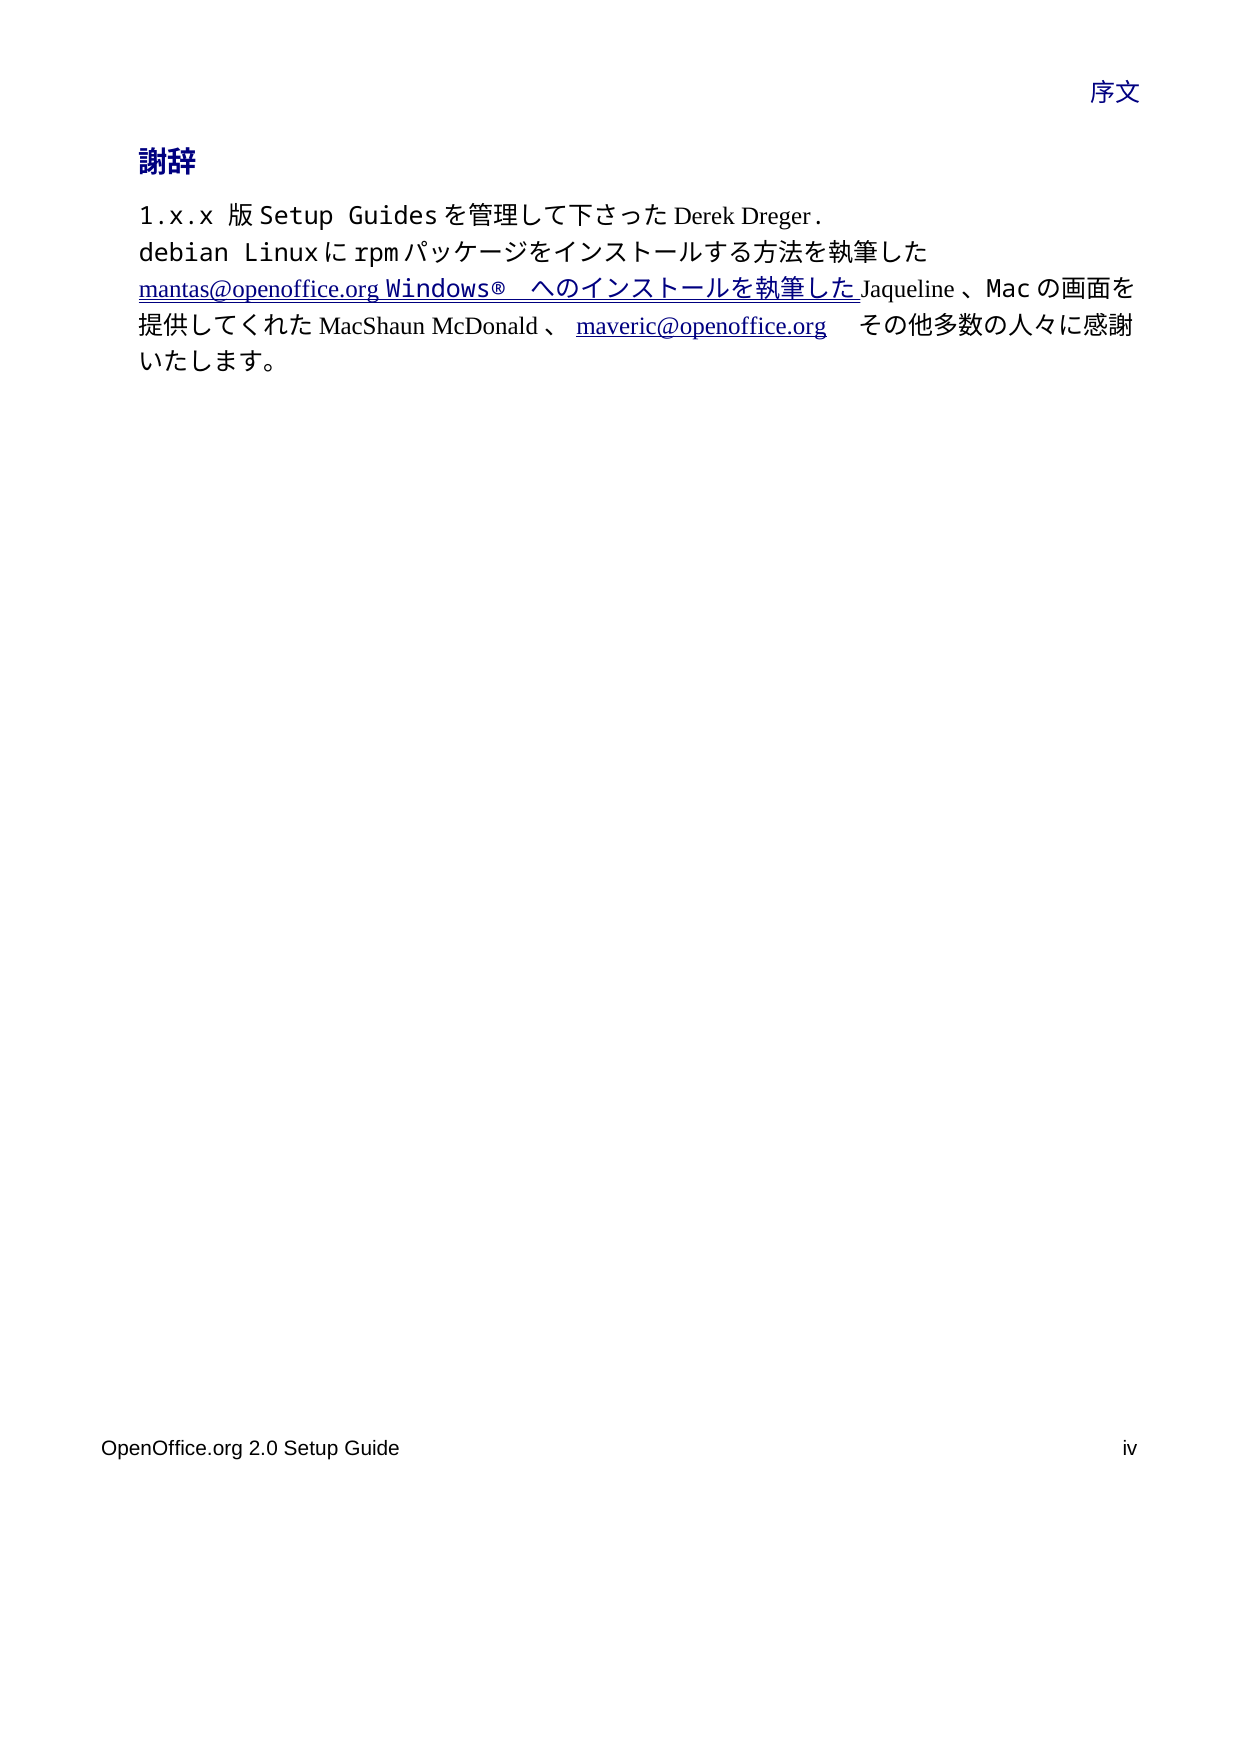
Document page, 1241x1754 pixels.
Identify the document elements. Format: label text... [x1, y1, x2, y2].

subtitle 謝辞 [138, 139, 1140, 181]
text 1.x.x 版Setup Guidesを管理して下さったDerek Dreger. debian Linuxにrpmパッケージをインストールする方法を執筆したmantas@openoffice.org Windows® へのインストールを執筆したJaqueline 、Macの画面を提供してくれたMacShaun McDonald 、 maveric@openoffice.org その他多数の人々に感謝いたします。 [138, 196, 1140, 378]
